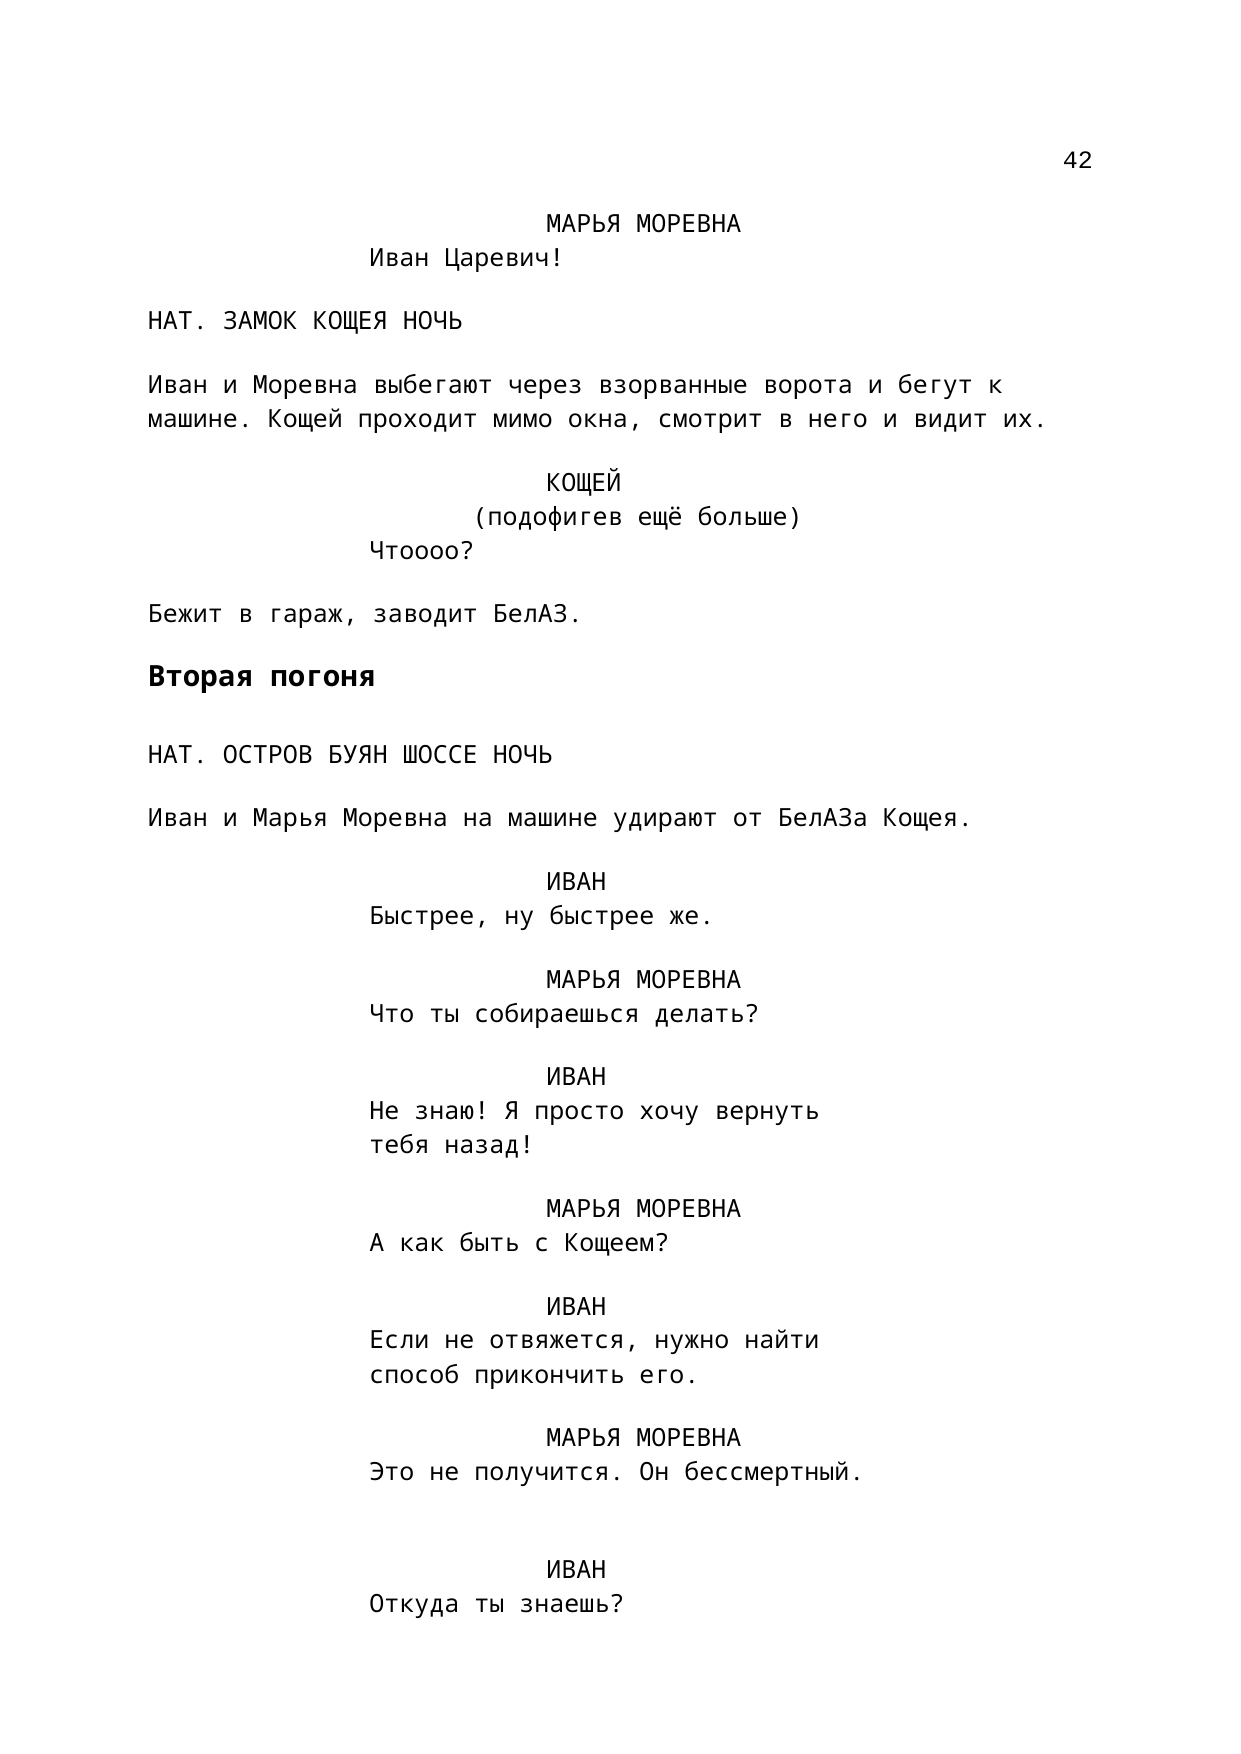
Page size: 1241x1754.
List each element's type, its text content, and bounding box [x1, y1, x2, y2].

text Иван Царевич! [369, 239, 871, 273]
text Если не отвяжется, нужно найти способ прикончить его. [369, 1322, 871, 1390]
text Не знаю! Я просто хочу вернуть тебя назад! [369, 1093, 871, 1161]
text (подофигев ещё больше) [472, 498, 871, 532]
text А как быть с Кощеем? [369, 1224, 871, 1259]
text Чтоооо? [369, 532, 871, 566]
text Быстрее, ну быстрее же. [369, 898, 871, 932]
text ИВАН [546, 1059, 1093, 1093]
text МАРЬЯ МОРЕВНА [546, 1191, 1093, 1224]
text Это не получится. Он бессмертный. [369, 1454, 871, 1522]
text ИВАН [546, 1551, 1093, 1586]
text МАРЬЯ МОРЕВНА [546, 961, 1093, 995]
text НАТ. ОСТРОВ БУЯН ШОССЕ НОЧЬ [148, 737, 1093, 771]
text МАРЬЯ МОРЕВНА [546, 205, 1093, 239]
subtitle Вторая погоня [148, 655, 1093, 694]
text КОЩЕЙ [546, 464, 1093, 498]
text ИВАН [546, 864, 1093, 898]
text Бежит в гараж, заводит БелАЗ. [148, 596, 1093, 630]
text МАРЬЯ МОРЕВНА [546, 1420, 1093, 1454]
text Откуда ты знаешь? [369, 1586, 871, 1619]
text НАТ. ЗАМОК КОЩЕЯ НОЧЬ [148, 303, 1093, 337]
text Иван и Моревна выбегают через взорванные ворота и бегут к машине. Кощей проходит мимо окна, смотрит в него и видит их. [148, 367, 1093, 435]
text Что ты собираешься делать? [369, 995, 871, 1029]
text Иван и Марья Моревна на машине удирают от БелАЗа Кощея. [148, 800, 1093, 834]
text ИВАН [546, 1288, 1093, 1322]
